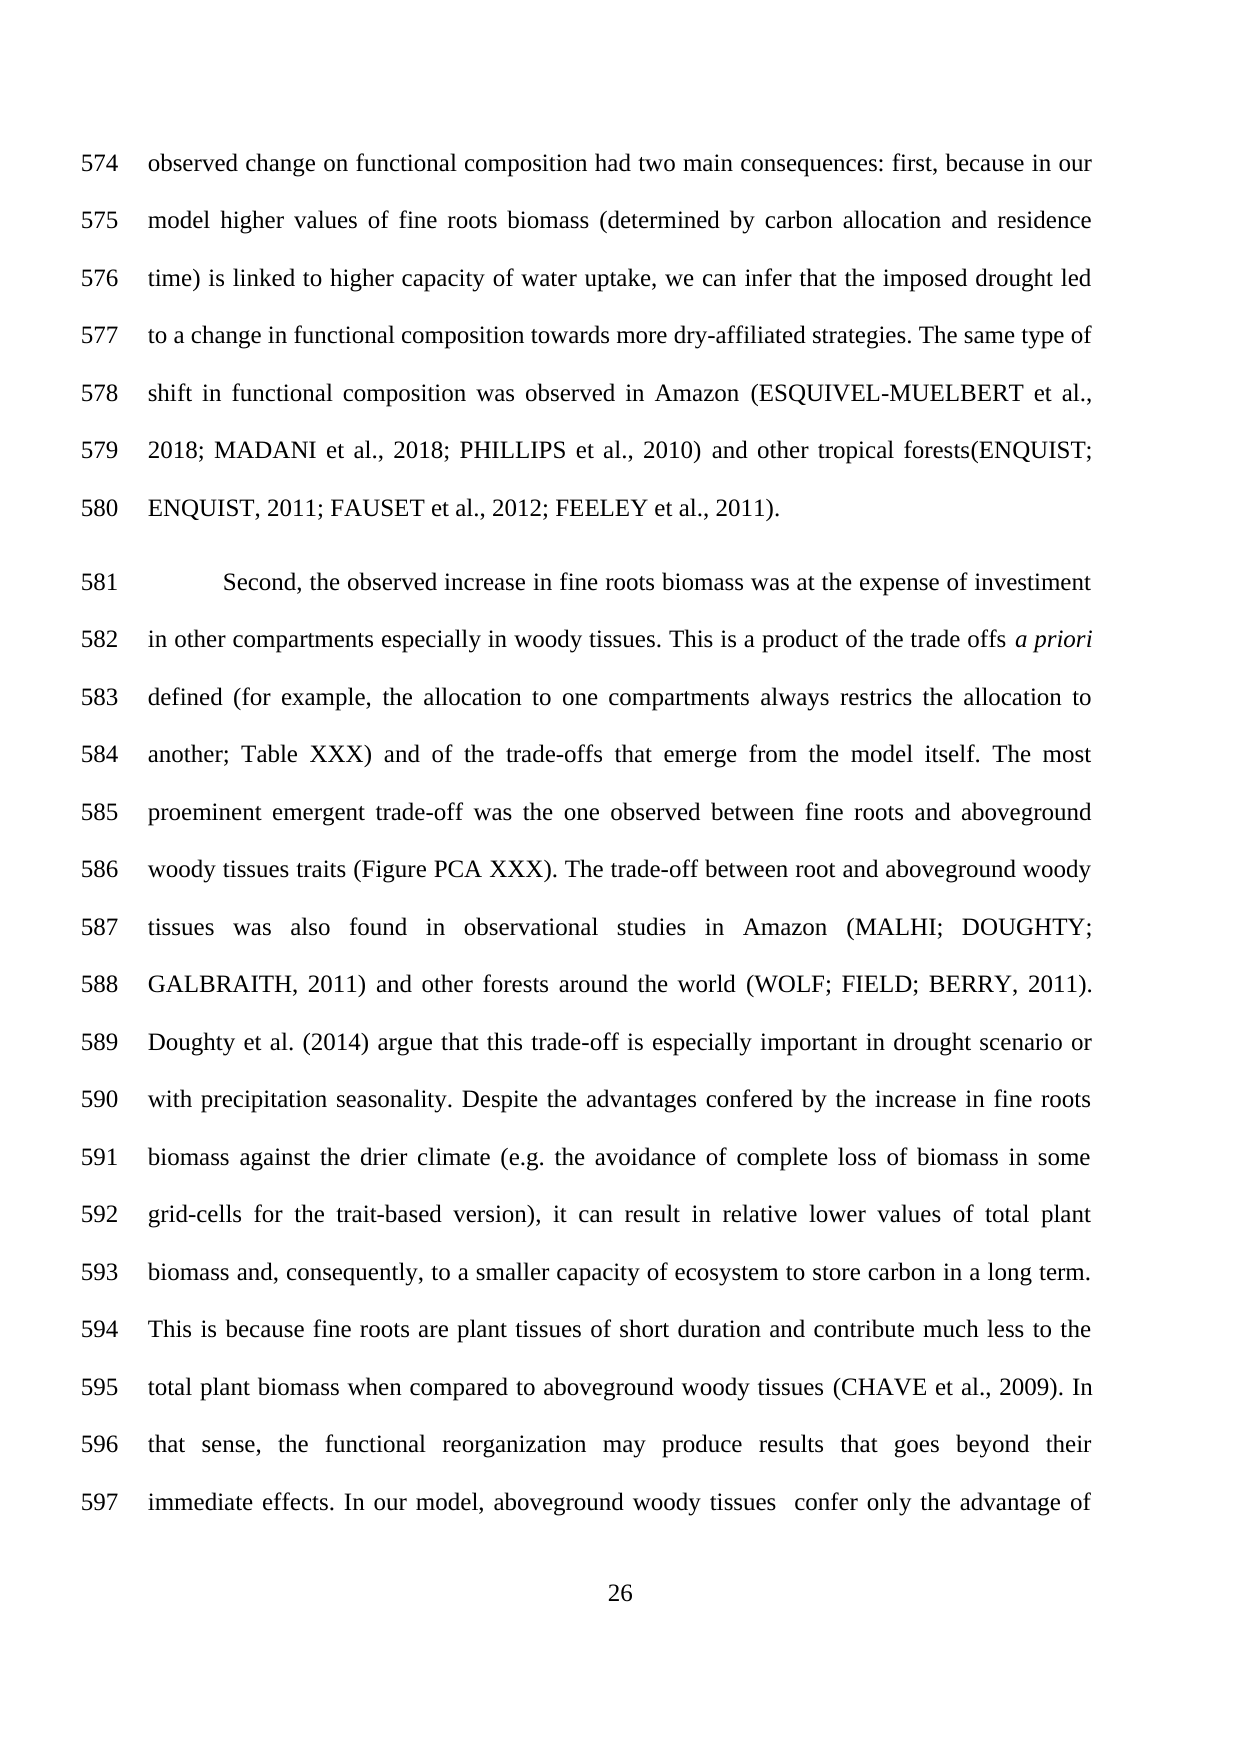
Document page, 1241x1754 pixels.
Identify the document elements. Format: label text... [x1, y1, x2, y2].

text Second, the observed increase in fine roots biomass was at the expense of investiment in other compartments especially in woody tissues. This is a product of the trade offs a priori defined (for example, the allocation to one compartments always restrics the allocation to another; Table XXX) and of the trade-offs that emerge from the model itself. The most proeminent emergent trade-off was the one observed between fine roots and aboveground woody tissues traits (Figure PCA XXX). The trade-off between root and aboveground woody tissues was also found in observational studies in Amazon (MALHI; DOUGHTY; GALBRAITH, 2011)⁠ and other forests around the world (WOLF; FIELD; BERRY, 2011)⁠. Doughty et al. (2014) argue that this trade-off is especially important in drought scenario or with precipitation seasonality. Despite the advantages confered by the increase in fine roots biomass against the drier climate (e.g. the avoidance of complete loss of biomass in some grid-cells for the trait-based version), it can result in relative lower values of total plant biomass and, consequently, to a smaller capacity of ecosystem to store carbon in a long term. This is because fine roots are plant tissues of short duration and contribute much less to the total plant biomass when compared to aboveground woody tissues (CHAVE et al., 2009)⁠. In that sense, the functional reorganization may produce results that goes beyond their immediate effects. In our model, aboveground woody tissues confer only the advantage of [148, 567, 1093, 1516]
text Our results show that the applied scenario of reduced precipitation has led to a significant functional reorganization of Amazon forest in terms of composition, dominance relationship, functional richness, evenness and divergence. The reorganization of the community was due to the alteration on the environmental filtering, in other words, the drier condition selected strategies that coped better with the moisture stress, changing, in that manner, the functional composition. This selection was in the direction of strategies with higher values towards fine roots allocation and residence time to the detriment of allocation in other compartments (these results can be seen in the PCA (Fig XXX) and in the trends of the values distribution (Fig XXX and Table XXXX)). The increase in fine roots allocation instead in other compartments with drought was also found in observational studies in other tropical forests, including Amazon (DOUGHTY et al., 2014; ROWLAND et al., 2014)⁠. Also, the shift in functional composition derived from increased moisture stress observed in our study is in agreement with previous theoretical, observational and experimental studies (AGUIRRE-GUTIÉRREZ et al., 2019; ENQUIST; ENQUIST, 2011; ESQUIVEL-MUELBERT et al., 2018; NEPSTAD et al., 2007; PHILLIPS et al., 2010; SAKSCHEWSKI et al., 2016)⁠. The observed change on functional composition had two main consequences: first, because in our model higher values of fine roots biomass (determined by carbon allocation and residence time) is linked to higher capacity of water uptake, we can infer that the imposed drought led to a change in functional composition towards more dry-affiliated strategies. The same type of shift in functional composition was observed in Amazon (ESQUIVEL-MUELBERT et al., 2018; MADANI et al., 2018; PHILLIPS et al., 2010)⁠ and other tropical forests(ENQUIST; ENQUIST, 2011; FAUSET et al., 2012; FEELEY et al., 2011)⁠. [112, 148, 1093, 521]
